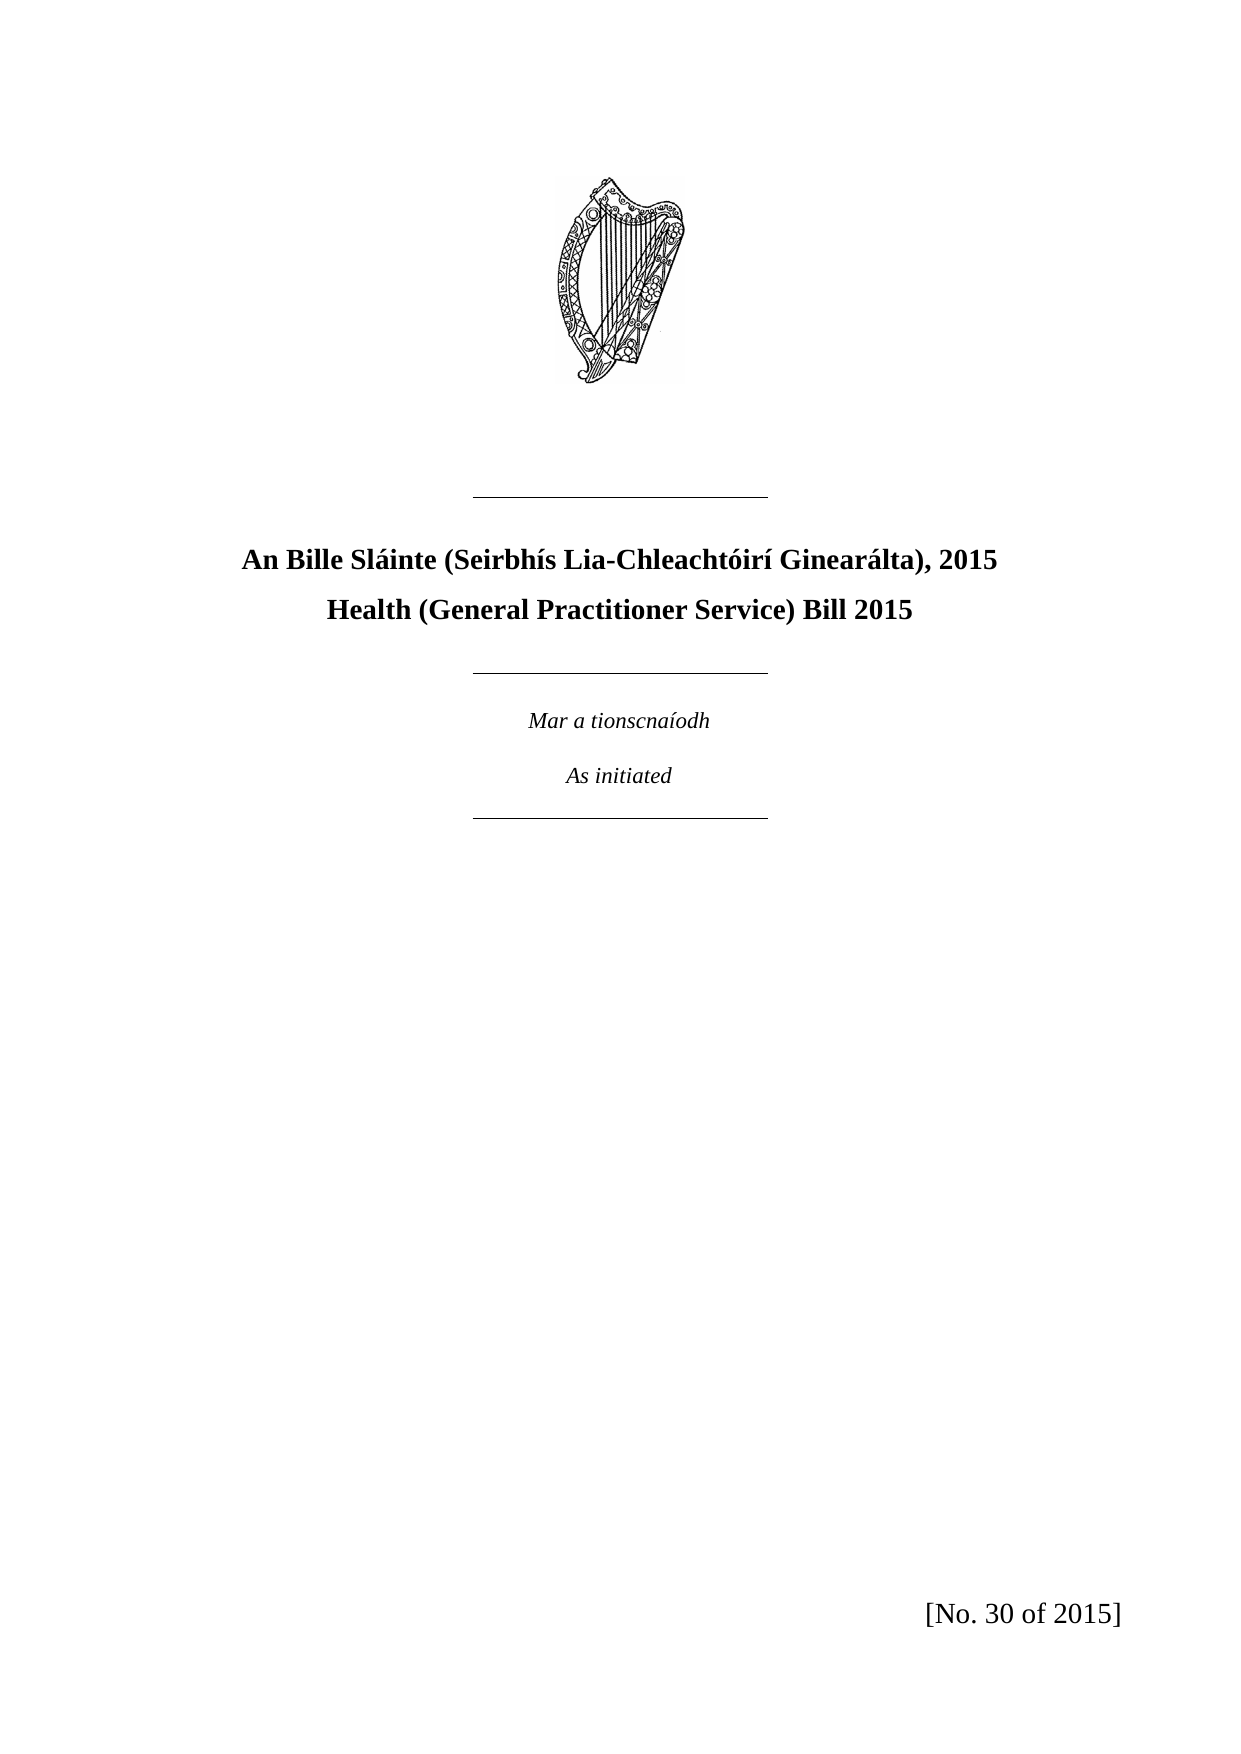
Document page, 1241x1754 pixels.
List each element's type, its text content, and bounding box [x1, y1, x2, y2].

title An Bille Sláinte (Seirbhís Lia-Chleachtóirí Ginearálta), 2015 [118, 544, 1122, 576]
text As initiated [118, 763, 1122, 789]
title Health (General Practitioner Service) Bill 2015 [118, 594, 1122, 626]
text Mar a tionscnaíodh [118, 708, 1122, 734]
picture [220, 169, 1021, 391]
